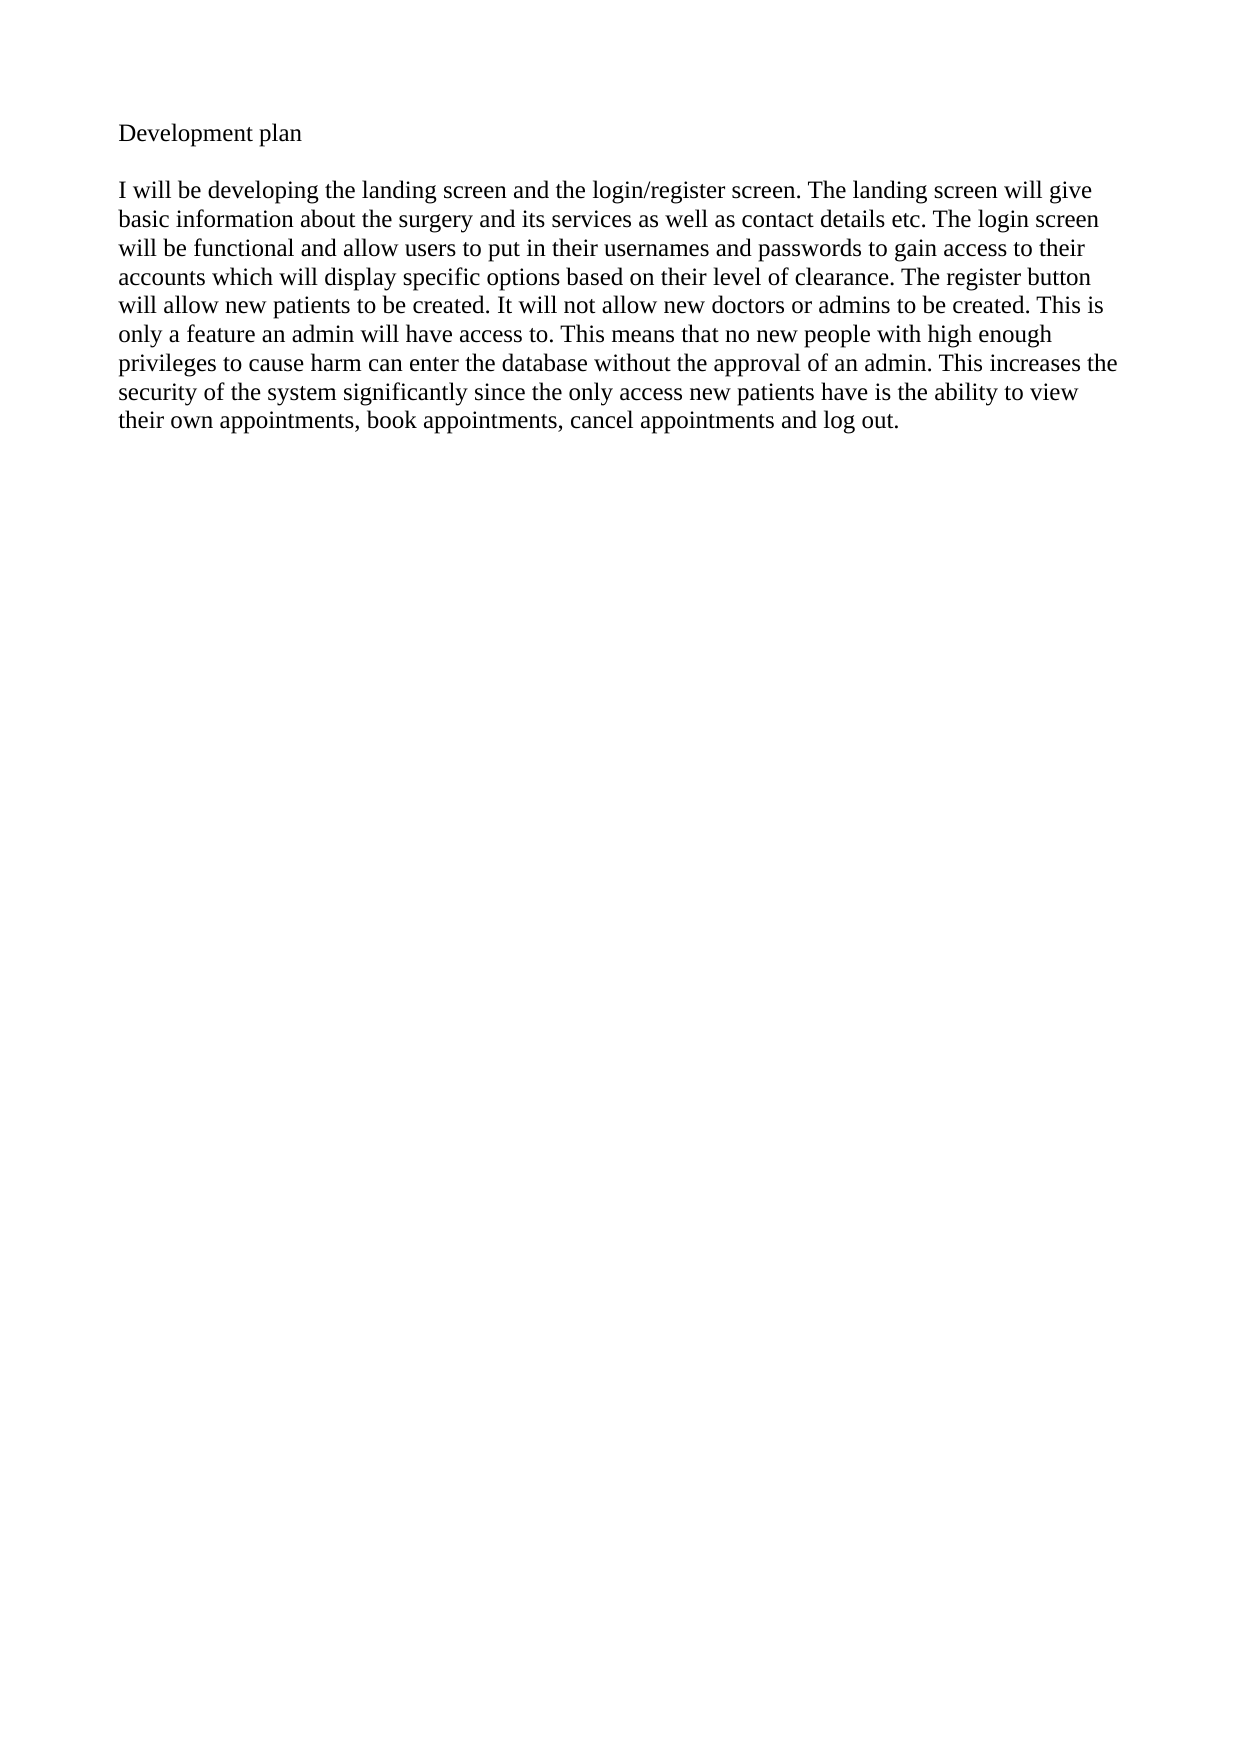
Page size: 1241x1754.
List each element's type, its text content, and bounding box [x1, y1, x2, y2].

text Development plan [118, 118, 1122, 147]
text I will be developing the landing screen and the login/register screen. The landing screen will give basic information about the surgery and its services as well as contact details etc. The login screen will be functional and allow users to put in their usernames and passwords to gain access to their accounts which will display specific options based on their level of clearance. The register button will allow new patients to be created. It will not allow new doctors or admins to be created. This is only a feature an admin will have access to. This means that no new people with high enough privileges to cause harm can enter the database without the approval of an admin. This increases the security of the system significantly since the only access new patients have is the ability to view their own appointments, book appointments, cancel appointments and log out. [118, 176, 1122, 434]
